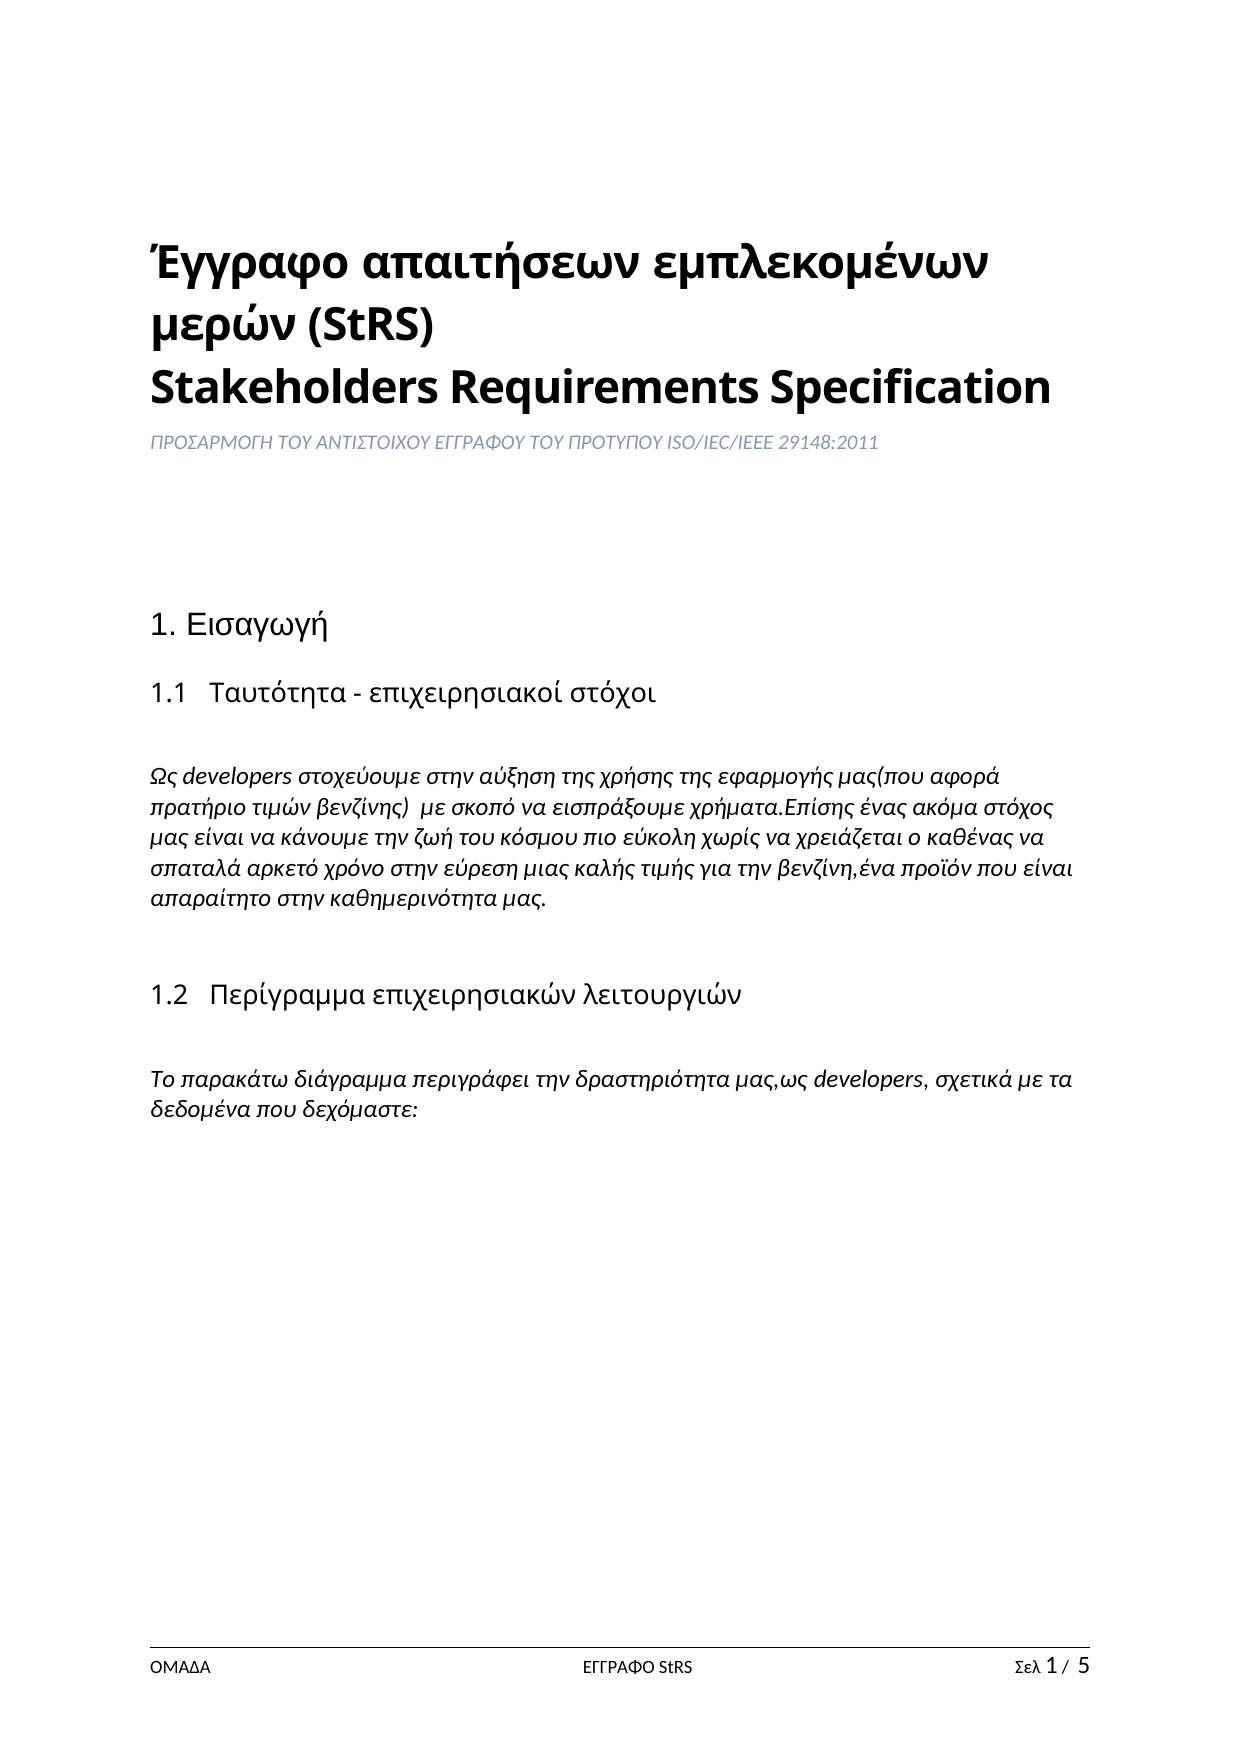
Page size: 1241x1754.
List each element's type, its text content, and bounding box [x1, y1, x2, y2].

subtitle 1.2 Περίγραμμα επιχειρησιακών λειτουργιών [150, 976, 1090, 1013]
text Το παρακάτω διάγραμμα περιγράφει την δραστηριότητα μας,ως developers, σχετικά με τα δεδομένα που δεχόμαστε: [150, 1063, 1090, 1124]
text 1. Εισαγωγή [150, 605, 352, 642]
subtitle 1.1 Ταυτότητα - επιχειρησιακοί στόχοι [150, 673, 1090, 710]
text Ως developers στοχεύουμε στην αύξηση της χρήσης της εφαρμογής μας(που αφορά πρατήριο τιμών βενζίνης) με σκοπό να εισπράξουμε χρήματα.Επίσης ένας ακόμα στόχος μας είναι να κάνουμε την ζωή του κόσμου πιο εύκολη χωρίς να χρειάζεται ο καθένας να σπαταλά αρκετό χρόνο στην εύρεση μιας καλής τιμής για την βενζίνη,ένα προϊόν που είναι απαραίτητο στην καθημερινότητα μας. [150, 760, 1090, 913]
text ΠΡΟΣΑΡΜΟΓΗ ΤΟΥ ΑΝΤΙΣΤΟΙΧΟΥ ΕΓΓΡΑΦΟΥ ΤΟΥ ΠΡΟΤΥΠΟΥ ISO/IEC/IEEE 29148:2011 [150, 429, 1090, 454]
title Έγγραφο απαιτήσεων εμπλεκομένων μερών (StRS) Stakeholders Requirements Specification [150, 229, 1090, 417]
